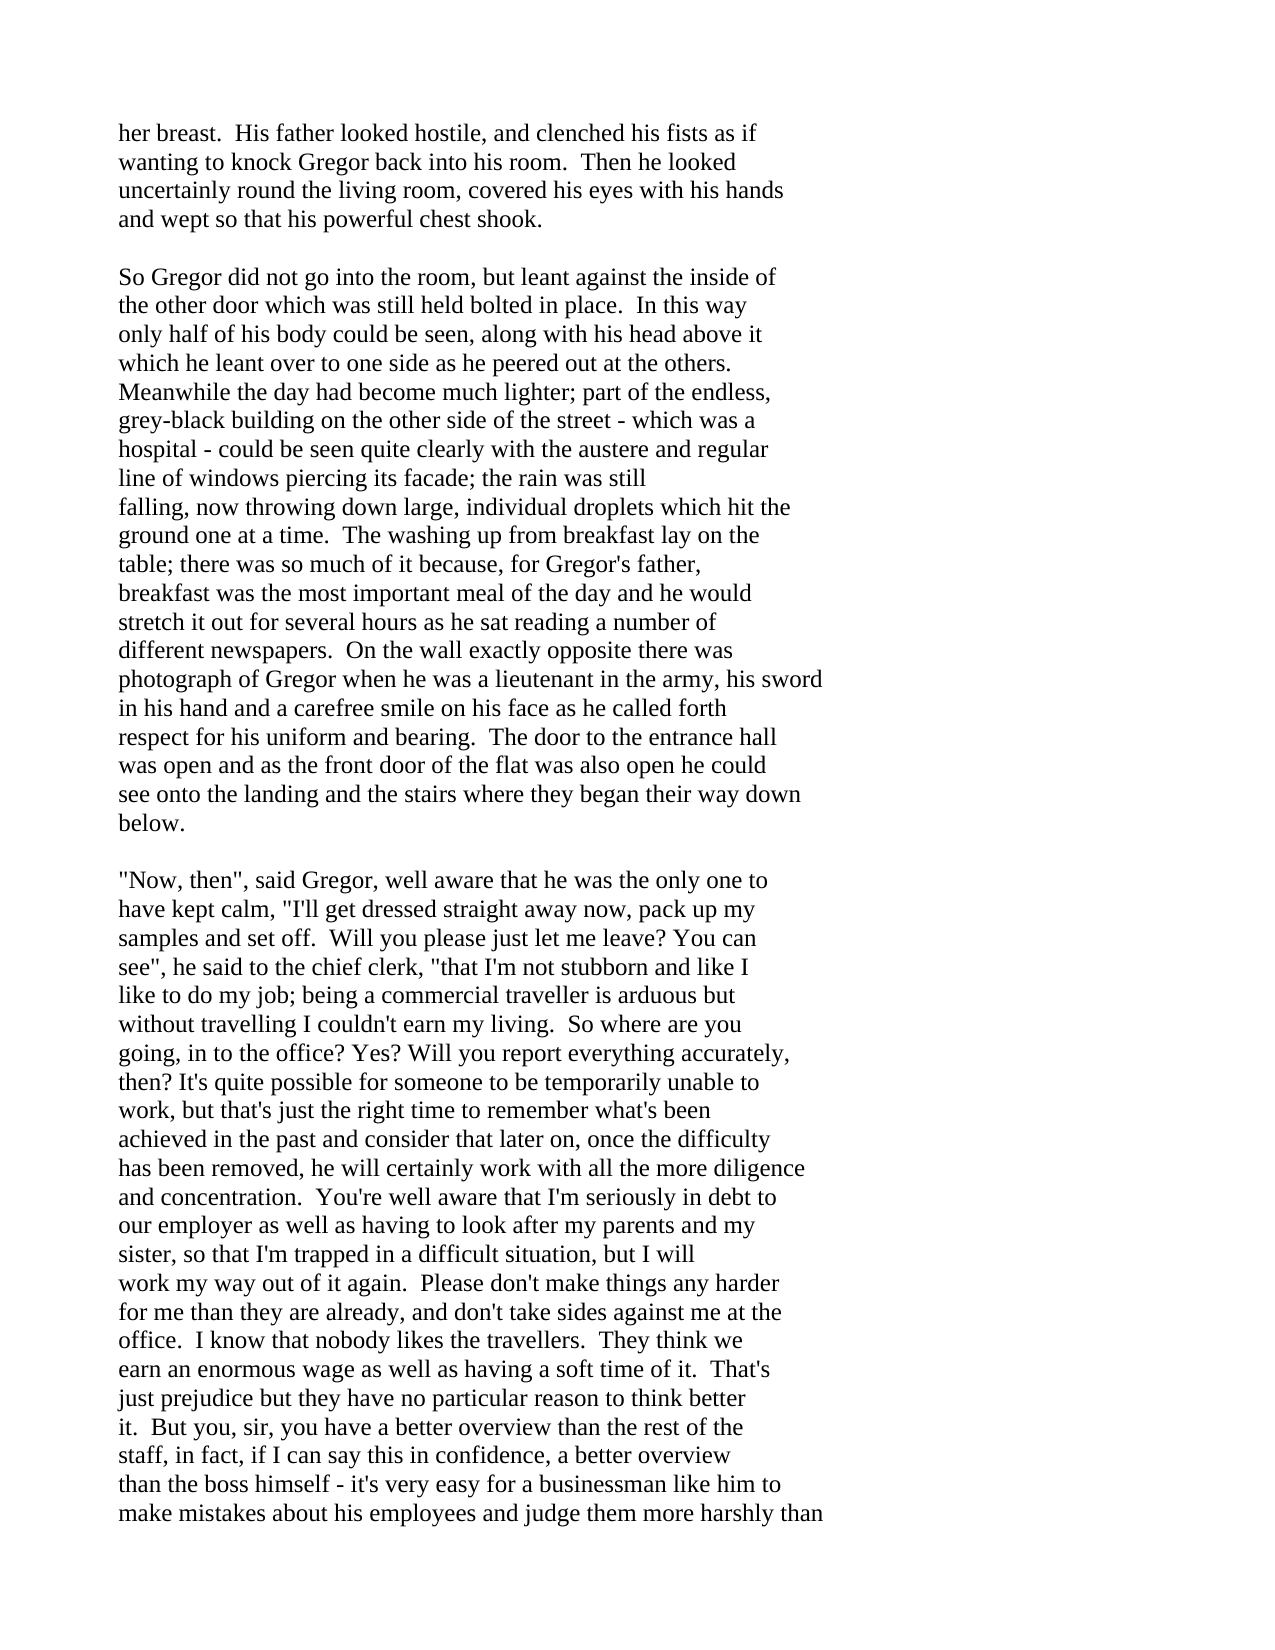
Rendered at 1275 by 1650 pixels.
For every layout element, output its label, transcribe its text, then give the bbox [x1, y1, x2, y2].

text office. I know that nobody likes the travellers. They think we [118, 1326, 1157, 1354]
text wanting to knock Gregor back into his room. Then he looked [118, 147, 1157, 176]
text without travelling I couldn't earn my living. So where are you [118, 1009, 1157, 1038]
text going, in to the office? Yes? Will you report everything accurately, [118, 1038, 1157, 1067]
text respect for his uniform and bearing. The door to the entrance hall [118, 722, 1157, 751]
text grey-black building on the other side of the street - which was a [118, 406, 1157, 434]
text earn an enormous wage as well as having a soft time of it. That's [118, 1354, 1157, 1383]
text for me than they are already, and don't take sides against me at the [118, 1297, 1157, 1326]
text table; there was so much of it because, for Gregor's father, [118, 549, 1157, 578]
text work my way out of it again. Please don't make things any harder [118, 1268, 1157, 1297]
text have kept calm, "I'll get dressed straight away now, pack up my [118, 894, 1157, 923]
text work, but that's just the right time to remember what's been [118, 1096, 1157, 1124]
text Meanwhile the day had become much lighter; part of the endless, [118, 377, 1157, 406]
text see", he said to the chief clerk, "that I'm not stubborn and like I [118, 952, 1157, 981]
text below. [118, 808, 1157, 837]
text achieved in the past and consider that later on, once the difficulty [118, 1124, 1157, 1153]
text "Now, then", said Gregor, well aware that he was the only one to [118, 866, 1157, 894]
text different newspapers. On the wall exactly opposite there was [118, 636, 1157, 664]
text uncertainly round the living room, covered his eyes with his hands [118, 176, 1157, 204]
text the other door which was still held bolted in place. In this way [118, 291, 1157, 319]
text like to do my job; being a commercial traveller is arduous but [118, 981, 1157, 1009]
text which he leant over to one side as he peered out at the others. [118, 348, 1157, 377]
text then? It's quite possible for someone to be temporarily unable to [118, 1067, 1157, 1096]
text falling, now throwing down large, individual droplets which hit the [118, 492, 1157, 521]
text staff, in fact, if I can say this in confidence, a better overview [118, 1441, 1157, 1469]
text photograph of Gregor when he was a lieutenant in the army, his sword [118, 664, 1157, 693]
text stretch it out for several hours as he sat reading a number of [118, 607, 1157, 636]
text it. But you, sir, you have a better overview than the rest of the [118, 1412, 1157, 1441]
text hospital - could be seen quite clearly with the austere and regular [118, 434, 1157, 463]
text in his hand and a carefree smile on his face as he called forth [118, 693, 1157, 722]
text has been removed, he will certainly work with all the more diligence [118, 1153, 1157, 1182]
text see onto the landing and the stairs where they began their way down [118, 779, 1157, 808]
text was open and as the front door of the flat was also open he could [118, 751, 1157, 779]
text our employer as well as having to look after my parents and my [118, 1211, 1157, 1239]
text So Gregor did not go into the room, but leant against the inside of [118, 262, 1157, 291]
text breakfast was the most important meal of the day and he would [118, 578, 1157, 607]
text and concentration. You're well aware that I'm seriously in debt to [118, 1182, 1157, 1211]
text line of windows piercing its facade; the rain was still [118, 463, 1157, 492]
text ground one at a time. The washing up from breakfast lay on the [118, 521, 1157, 549]
text only half of his body could be seen, along with his head above it [118, 319, 1157, 348]
text her breast. His father looked hostile, and clenched his fists as if [118, 118, 1157, 147]
text just prejudice but they have no particular reason to think better [118, 1383, 1157, 1412]
text than the boss himself - it's very easy for a businessman like him to [118, 1469, 1157, 1498]
text make mistakes about his employees and judge them more harshly than [118, 1498, 1157, 1527]
text sister, so that I'm trapped in a difficult situation, but I will [118, 1239, 1157, 1268]
text samples and set off. Will you please just let me leave? You can [118, 923, 1157, 952]
text and wept so that his powerful chest shook. [118, 204, 1157, 233]
